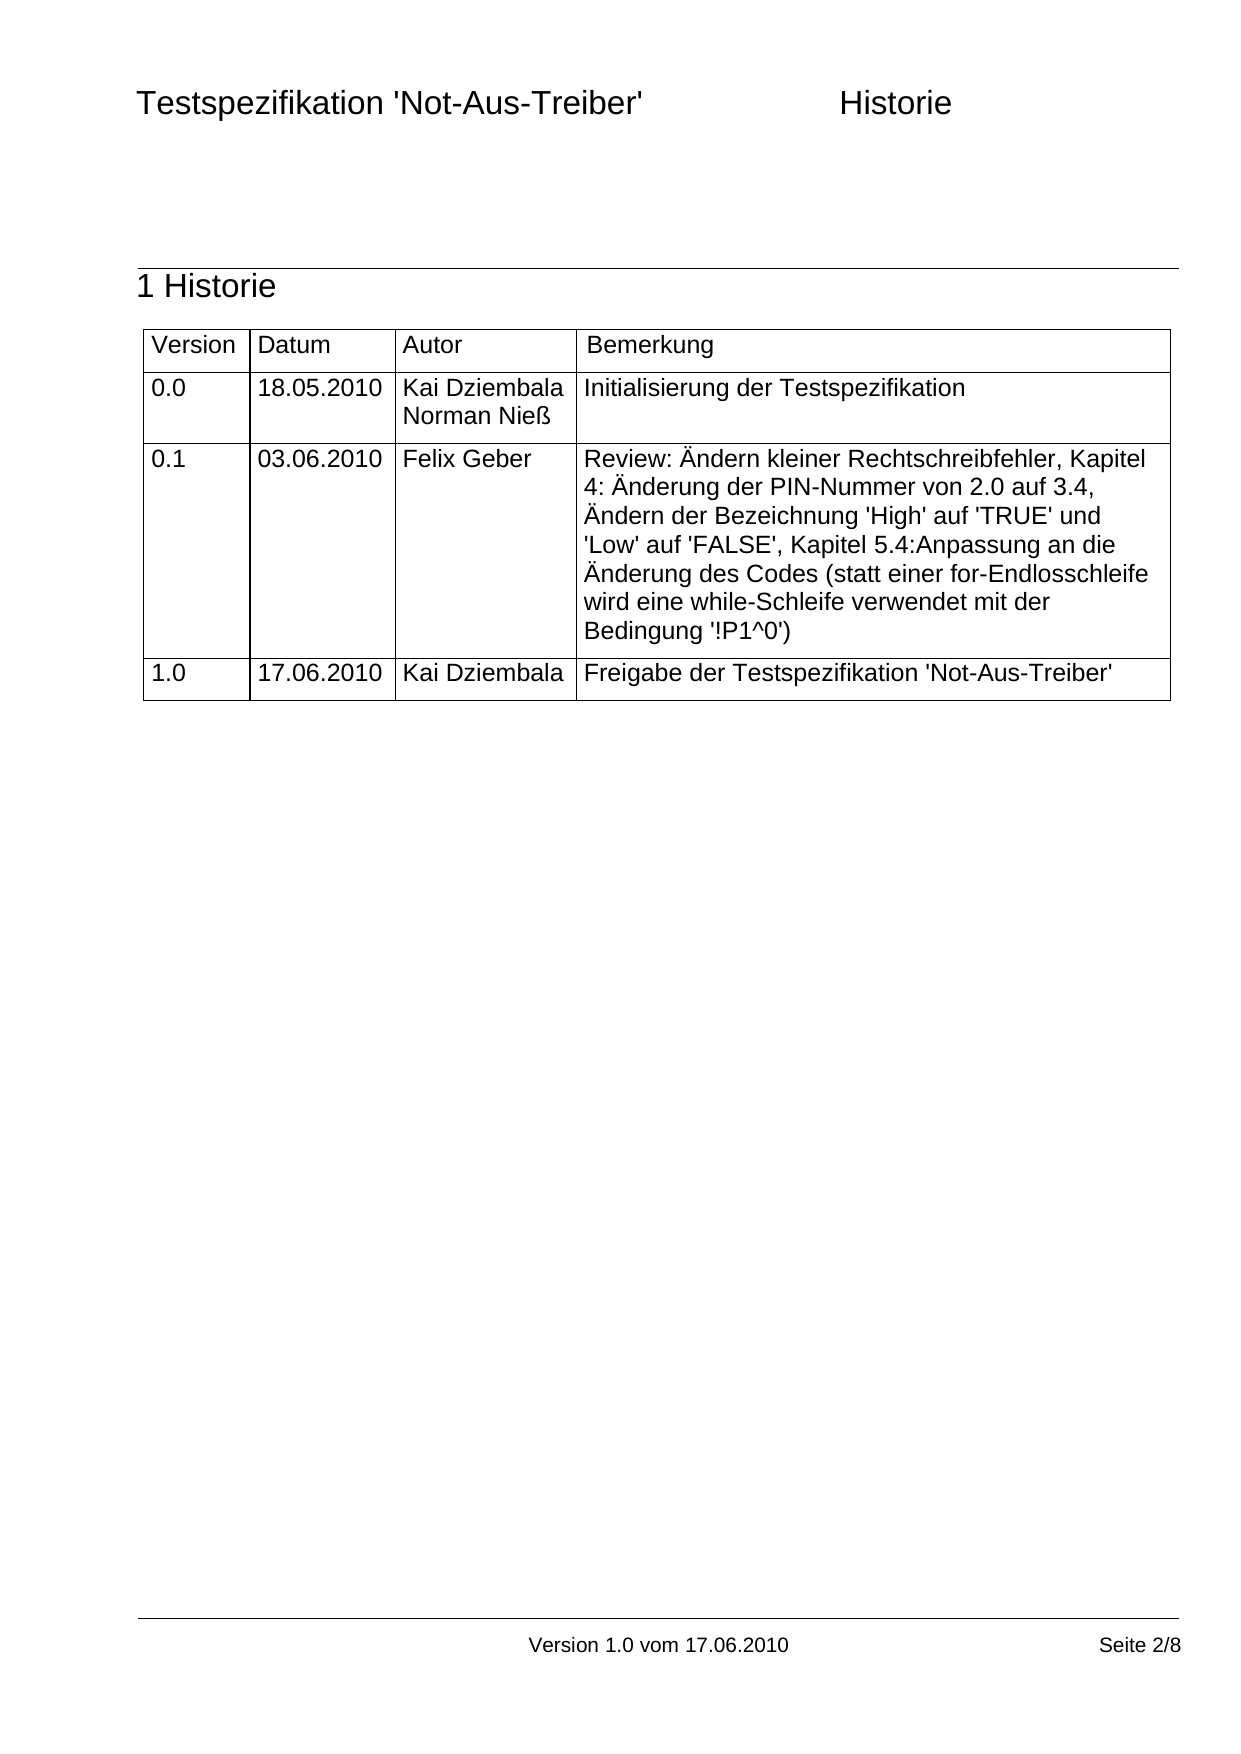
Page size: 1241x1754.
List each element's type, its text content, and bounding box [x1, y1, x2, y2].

table_cell Initialisierung der Testspezifikation [577, 373, 1170, 443]
table_cell 1.0 [144, 659, 249, 700]
subtitle Historie [136, 289, 1181, 304]
table_header Autor [396, 330, 576, 372]
table_cell Kai Dziembala Norman Nieß [396, 373, 576, 443]
table_cell 03.06.2010 [251, 444, 395, 657]
table_cell Freigabe der Testspezifikation 'Not-Aus-Treiber' [577, 659, 1170, 700]
table_header Bemerkung [577, 330, 1170, 372]
table_header Version [144, 330, 249, 372]
table_cell 0.0 [144, 373, 249, 443]
table_cell 17.06.2010 [251, 659, 395, 700]
table_cell Kai Dziembala [396, 659, 576, 700]
table_cell 18.05.2010 [251, 373, 395, 443]
table_cell Review: Ändern kleiner Rechtschreibfehler, Kapitel 4: Änderung der PIN-Nummer von 2.0 auf 3.4, Ändern der Bezeichnung 'High' auf 'TRUE' und 'Low' auf 'FALSE', Kapitel 5.4:Anpassung an die Änderung des Codes (statt einer for-Endlosschleife wird eine while-Schleife verwendet mit der Bedingung '!P1^0') [577, 444, 1170, 657]
table_header Datum [251, 330, 395, 372]
table_cell Felix Geber [396, 444, 576, 657]
table_cell 0.1 [144, 444, 249, 657]
